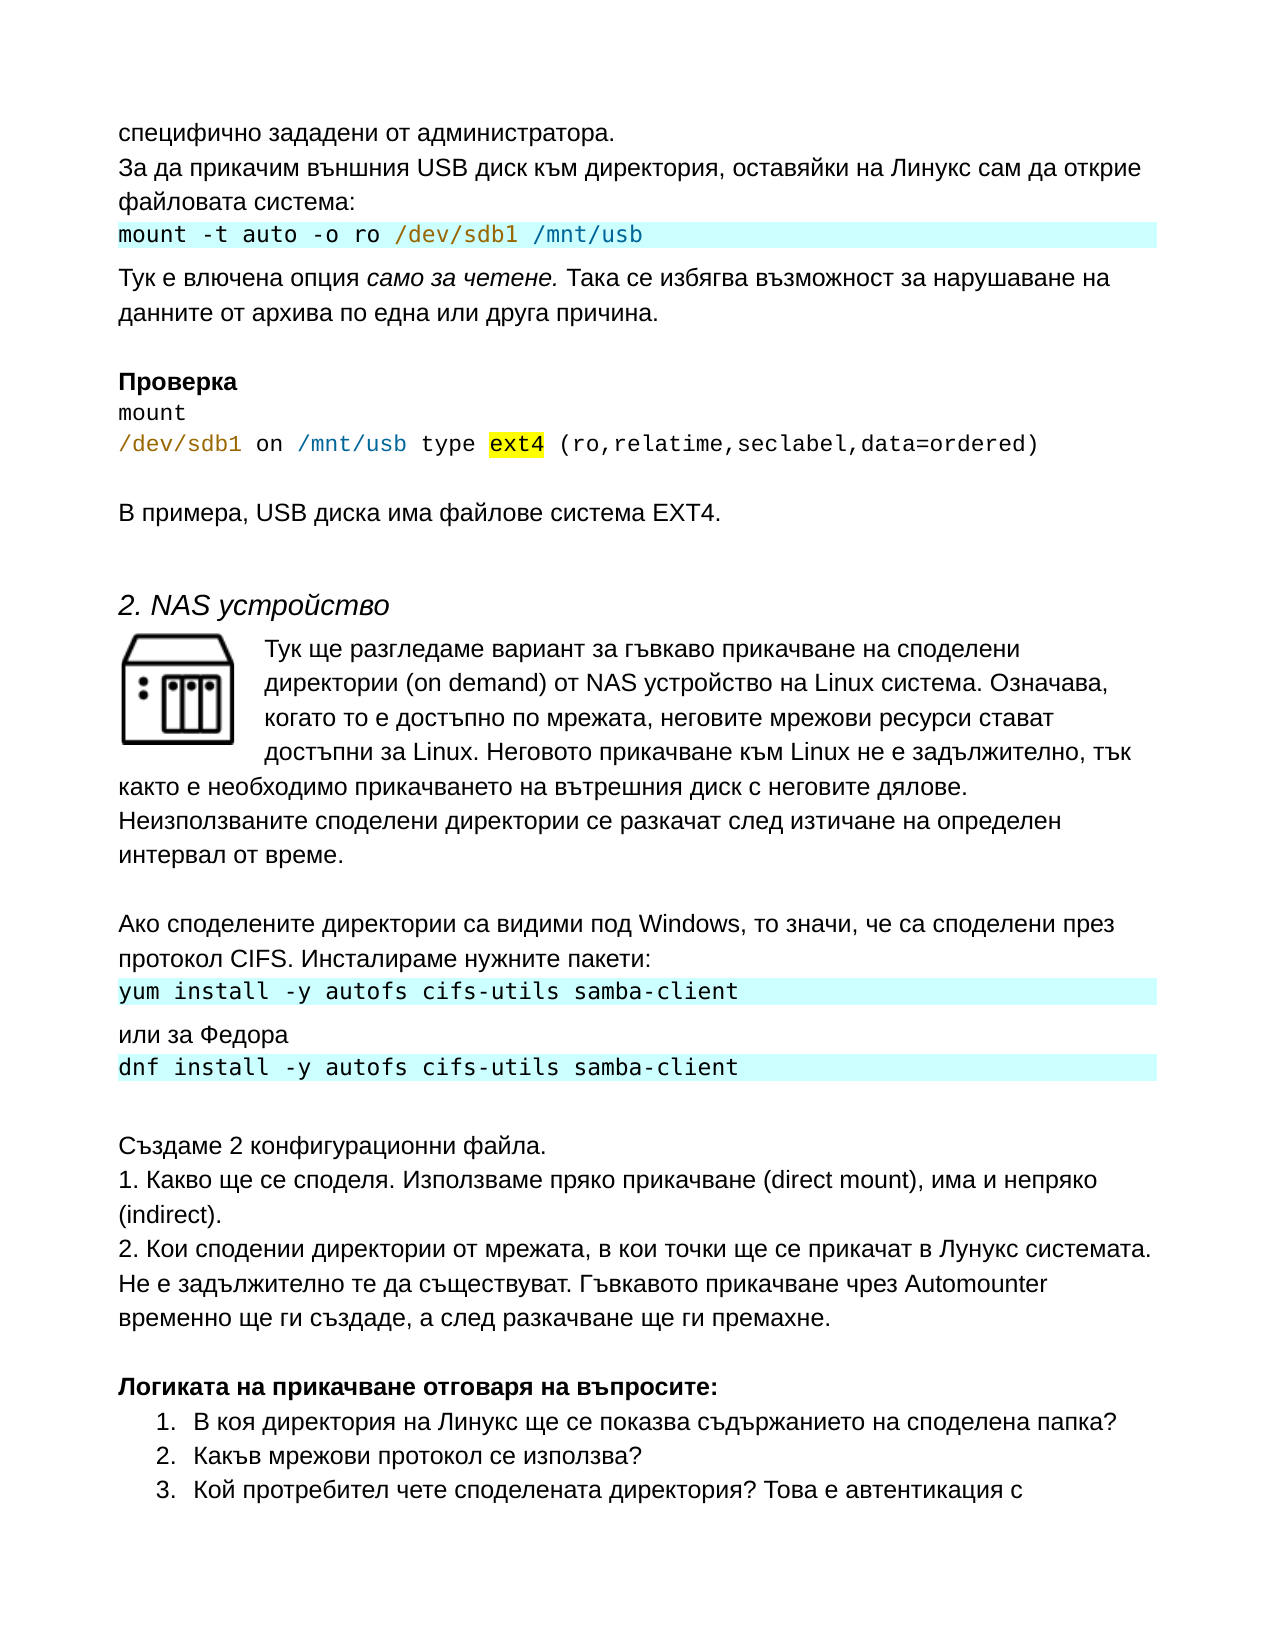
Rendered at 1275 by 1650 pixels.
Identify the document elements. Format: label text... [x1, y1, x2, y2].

text В примера, USB диска има файлове система EXT4. [118, 498, 1157, 526]
text Ако споделените директории са видими под Windows, то значи, че са споделени през протокол CIFS. Инсталираме нужните пакети: [118, 909, 1157, 973]
text или за Федора [118, 1020, 1157, 1049]
text Тук ще разгледаме вариант за гъвкаво прикачване на споделени директории (on demand) от NAS устройство на Linux система. Означава, когато то е достъпно по мрежата, неговите мрежови ресурси стават достъпни за Linux. Неговото прикачване към Linux не е задължително, тък както е необходимо прикачването на вътрешния диск с неговите дялове. Неизползваните споделени директории се разкачат след изтичане на определен интервал от време. [118, 633, 1157, 869]
text Не е задължително те да съществуват. Гъвкавото прикачване чрез Automounter временно ще ги създаде, а след разкачване ще ги премахне. [118, 1268, 1157, 1332]
text Логиката на прикачване отговаря на въпросите: [118, 1372, 1157, 1401]
text mount [118, 401, 1157, 427]
text Проверка [118, 367, 1157, 395]
list В коя директория на Линукс ще се показва съдържанието на споделена папка? [156, 1406, 1157, 1435]
text dnf install -y autofs cifs-utils samba-client [118, 1054, 1157, 1081]
text /dev/sdb1 on /mnt/usb type ext4 (ro,relatime,seclabel,data=ordered) [118, 432, 1157, 458]
text 1. Какво ще се споделя. Използваме пряко прикачване (direct mount), има и непряко (indirect). [118, 1165, 1157, 1228]
text Създаме 2 конфигурационни файла. [118, 1131, 1157, 1159]
text Тук е влючена опция само за четене. Така се избягва възможност за нарушаване на данните от архива по една или друга причина. [118, 263, 1157, 326]
text mount -t auto -o ro /dev/sdb1 /mnt/usb [118, 222, 1157, 248]
text 2. Кои сподении директории от мрежата, в кои точки ще се прикачат в Лунукс системата. [118, 1234, 1157, 1263]
text За да прикачим външния USB диск към директория, оставяйки на Линукс сам да открие файловата система: [118, 153, 1157, 216]
list Кой протребител чете споделената директория? Това е автентикация с [156, 1475, 1157, 1504]
subtitle 2. NAS устройство [118, 587, 1157, 621]
text yum install -y autofs cifs-utils samba-client [118, 978, 1157, 1005]
list Какъв мрежови протокол се използва? [156, 1441, 1157, 1470]
picture [121, 632, 235, 745]
text специфично зададени от администратора. [118, 118, 1157, 147]
